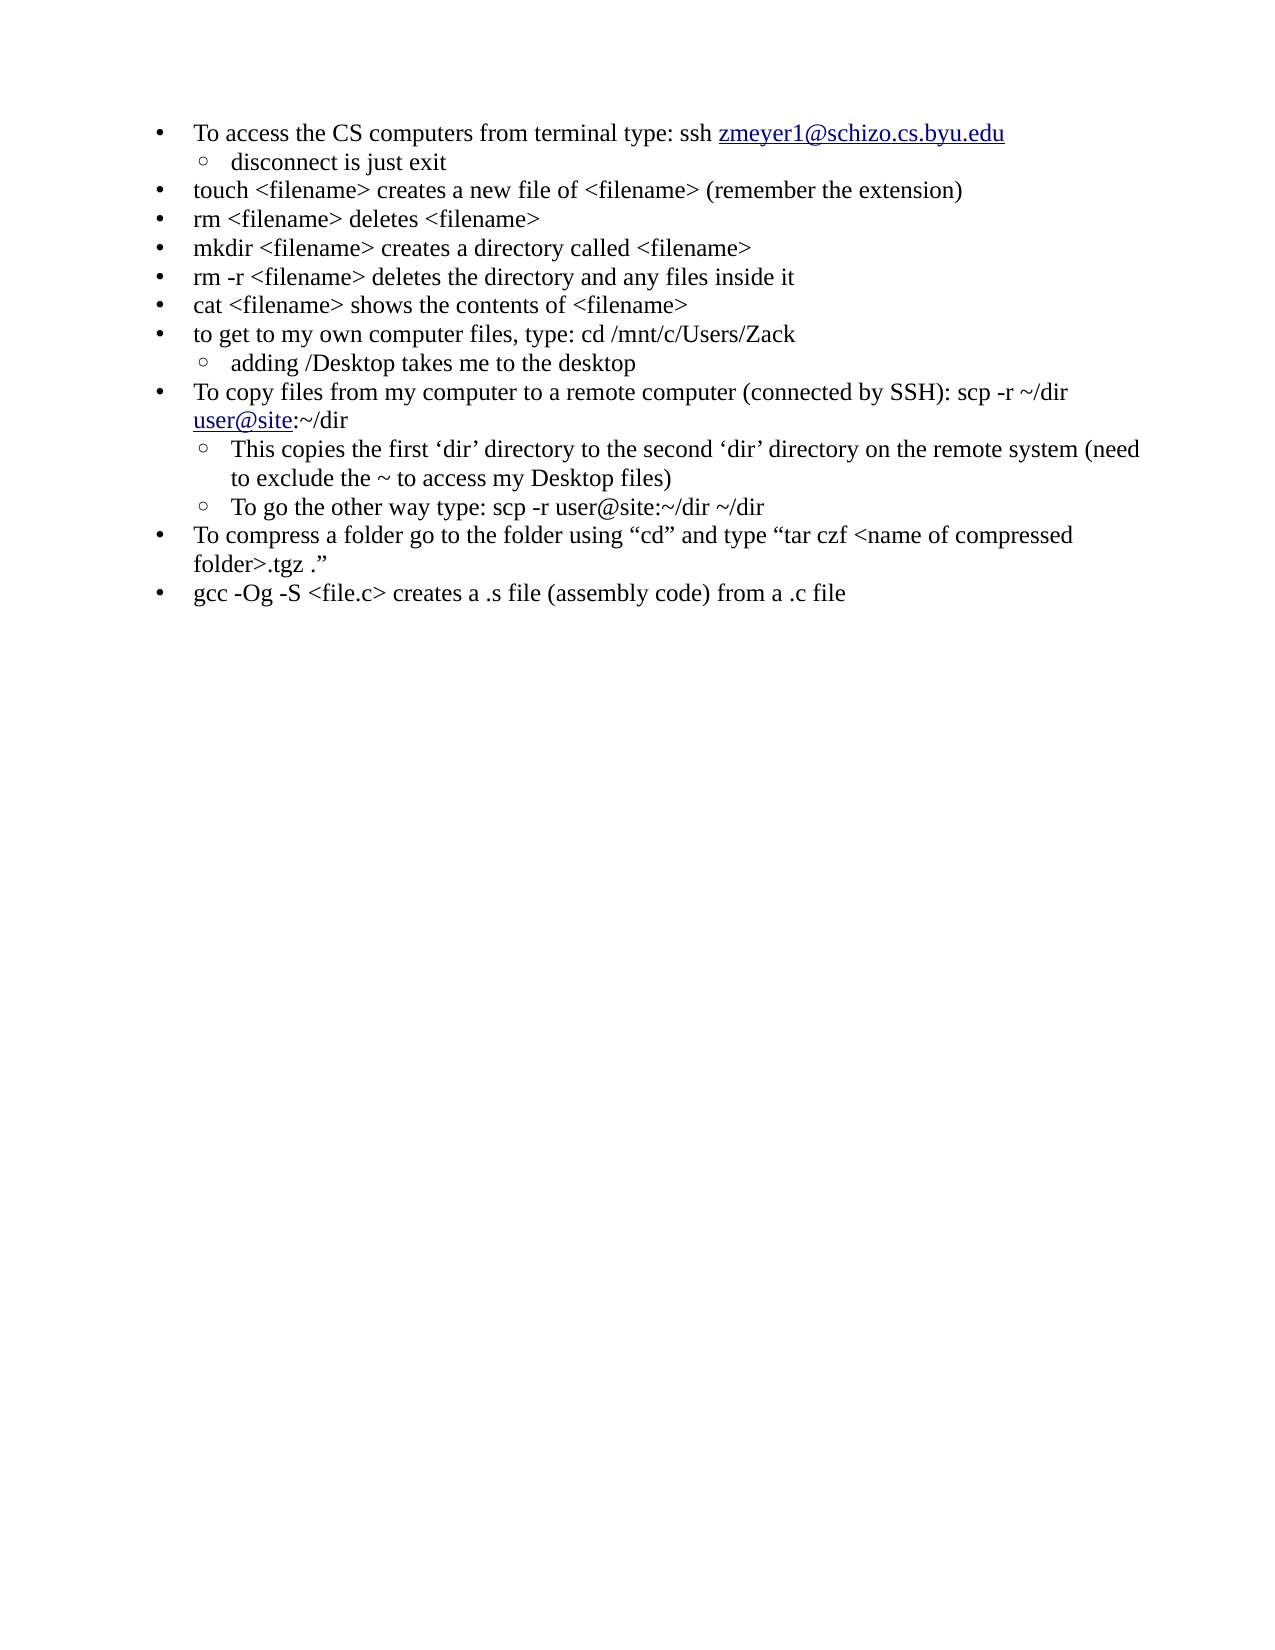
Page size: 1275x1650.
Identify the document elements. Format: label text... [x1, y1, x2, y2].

list cat <filename> shows the contents of <filename> [156, 291, 1157, 319]
list To copy files from my computer to a remote computer (connected by SSH): scp -r ~/dir user@site:~/dir [156, 377, 1157, 434]
list mkdir <filename> creates a directory called <filename> [156, 233, 1157, 262]
list rm -r <filename> deletes the directory and any files inside it [156, 262, 1157, 291]
list rm <filename> deletes <filename> [156, 204, 1157, 233]
list to get to my own computer files, type: cd /mnt/c/Users/Zack [156, 319, 1157, 348]
list adding /Desktop takes me to the desktop [193, 348, 1157, 377]
list disconnect is just exit [193, 147, 1157, 176]
list To compress a folder go to the folder using “cd” and type “tar czf <name of compressed folder>.tgz .” [156, 521, 1157, 578]
list This copies the first ‘dir’ directory to the second ‘dir’ directory on the remote system (need to exclude the ~ to access my Desktop files) [193, 434, 1157, 492]
list To access the CS computers from terminal type: ssh zmeyer1@schizo.cs.byu.edu [156, 118, 1157, 147]
list touch <filename> creates a new file of <filename> (remember the extension) [156, 176, 1157, 204]
list To go the other way type: scp -r user@site:~/dir ~/dir [193, 492, 1157, 521]
list gcc -Og -S <file.c> creates a .s file (assembly code) from a .c file [156, 578, 1157, 607]
